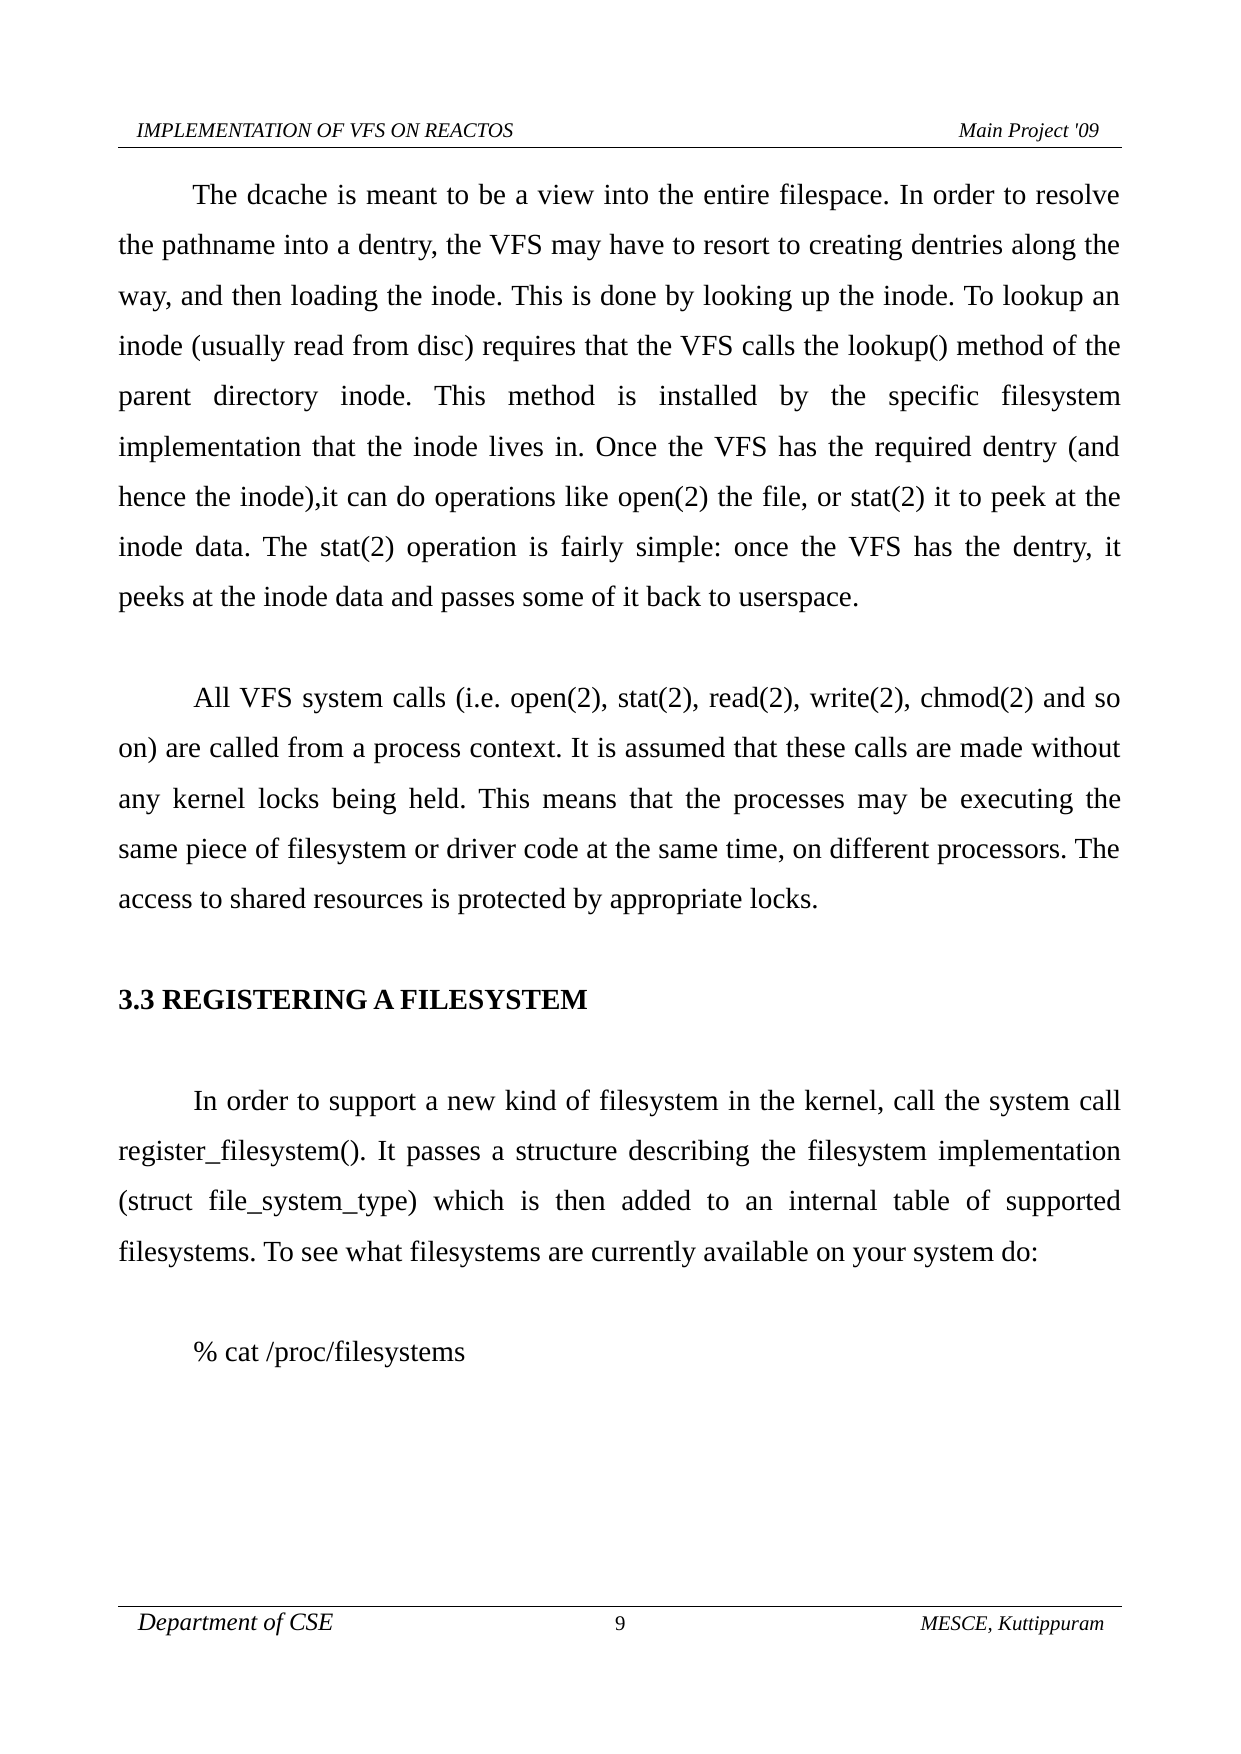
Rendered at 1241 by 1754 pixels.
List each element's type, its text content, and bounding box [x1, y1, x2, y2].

text 3.3 REGISTERING A FILESYSTEM [118, 982, 1122, 1016]
text The dcache is meant to be a view into the entire filespace. In order to resolve the pathname into a dentry, the VFS may have to resort to creating dentries along the way, and then loading the inode. This is done by looking up the inode. To lookup an inode (usually read from disc) requires that the VFS calls the lookup() method of the parent directory inode. This method is installed by the specific filesystem implementation that the inode lives in. Once the VFS has the required dentry (and hence the inode),it can do operations like open(2) the file, or stat(2) it to peek at the inode data. The stat(2) operation is fairly simple: once the VFS has the dentry, it peeks at the inode data and passes some of it back to userspace. [118, 177, 1122, 613]
text % cat /proc/filesystems [118, 1334, 1122, 1368]
text All VFS system calls (i.e. open(2), stat(2), read(2), write(2), chmod(2) and so on) are called from a process context. It is assumed that these calls are made without any kernel locks being held. This means that the processes may be executing the same piece of filesystem or driver code at the same time, on different processors. The access to shared resources is protected by appropriate locks. [118, 680, 1122, 915]
text In order to support a new kind of filesystem in the kernel, call the system call register_filesystem(). It passes a structure describing the filesystem implementation (struct file_system_type) which is then added to an internal table of supported filesystems. To see what filesystems are currently available on your system do: [118, 1083, 1122, 1267]
